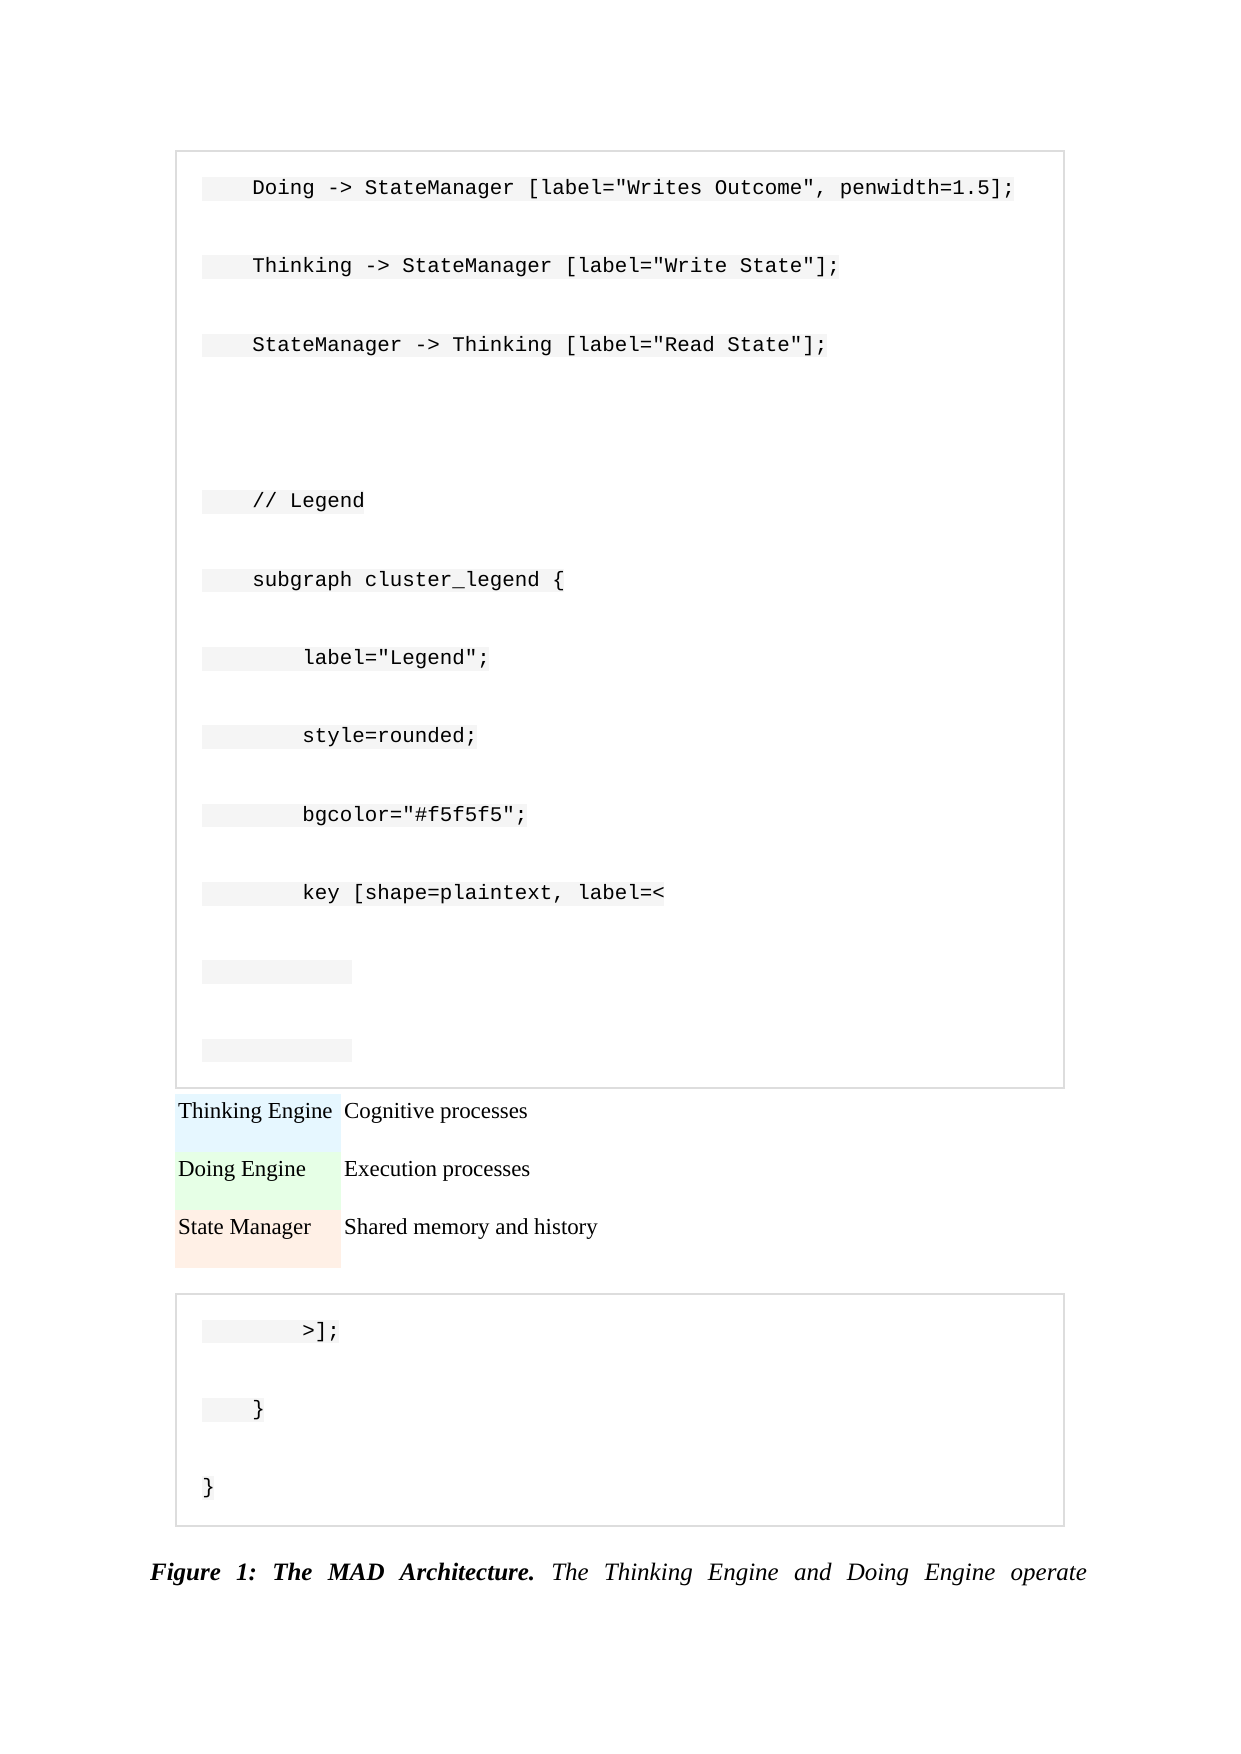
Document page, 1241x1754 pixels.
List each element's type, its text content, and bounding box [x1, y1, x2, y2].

text } [177, 1449, 1063, 1525]
text style=rounded; [177, 698, 1063, 749]
table_cell Doing Engine [175, 1152, 341, 1210]
text subgraph cluster_legend { [177, 542, 1063, 592]
table_header Cognitive processes [341, 1094, 608, 1152]
text } [177, 1371, 1063, 1422]
text >]; [177, 1295, 1063, 1343]
table_cell Shared memory and history [341, 1210, 608, 1268]
table_cell Execution processes [341, 1152, 608, 1210]
text Thinking -> StateManager [label="Write State"]; [177, 228, 1063, 279]
text Figure 1: The MAD Architecture. The Thinking Engine and Doing Engine operate [150, 1557, 1090, 1586]
text label="Legend"; [177, 620, 1063, 671]
text key [shape=plaintext, label=< [177, 855, 1063, 906]
text // Legend [177, 463, 1063, 514]
text StateManager -> Thinking [label="Read State"]; [177, 307, 1063, 357]
table_cell State Manager [175, 1210, 341, 1268]
table_header Thinking Engine [175, 1094, 341, 1152]
text bgcolor="#f5f5f5"; [177, 777, 1063, 827]
text Doing -> StateManager [label="Writes Outcome", penwidth=1.5]; [177, 152, 1063, 201]
